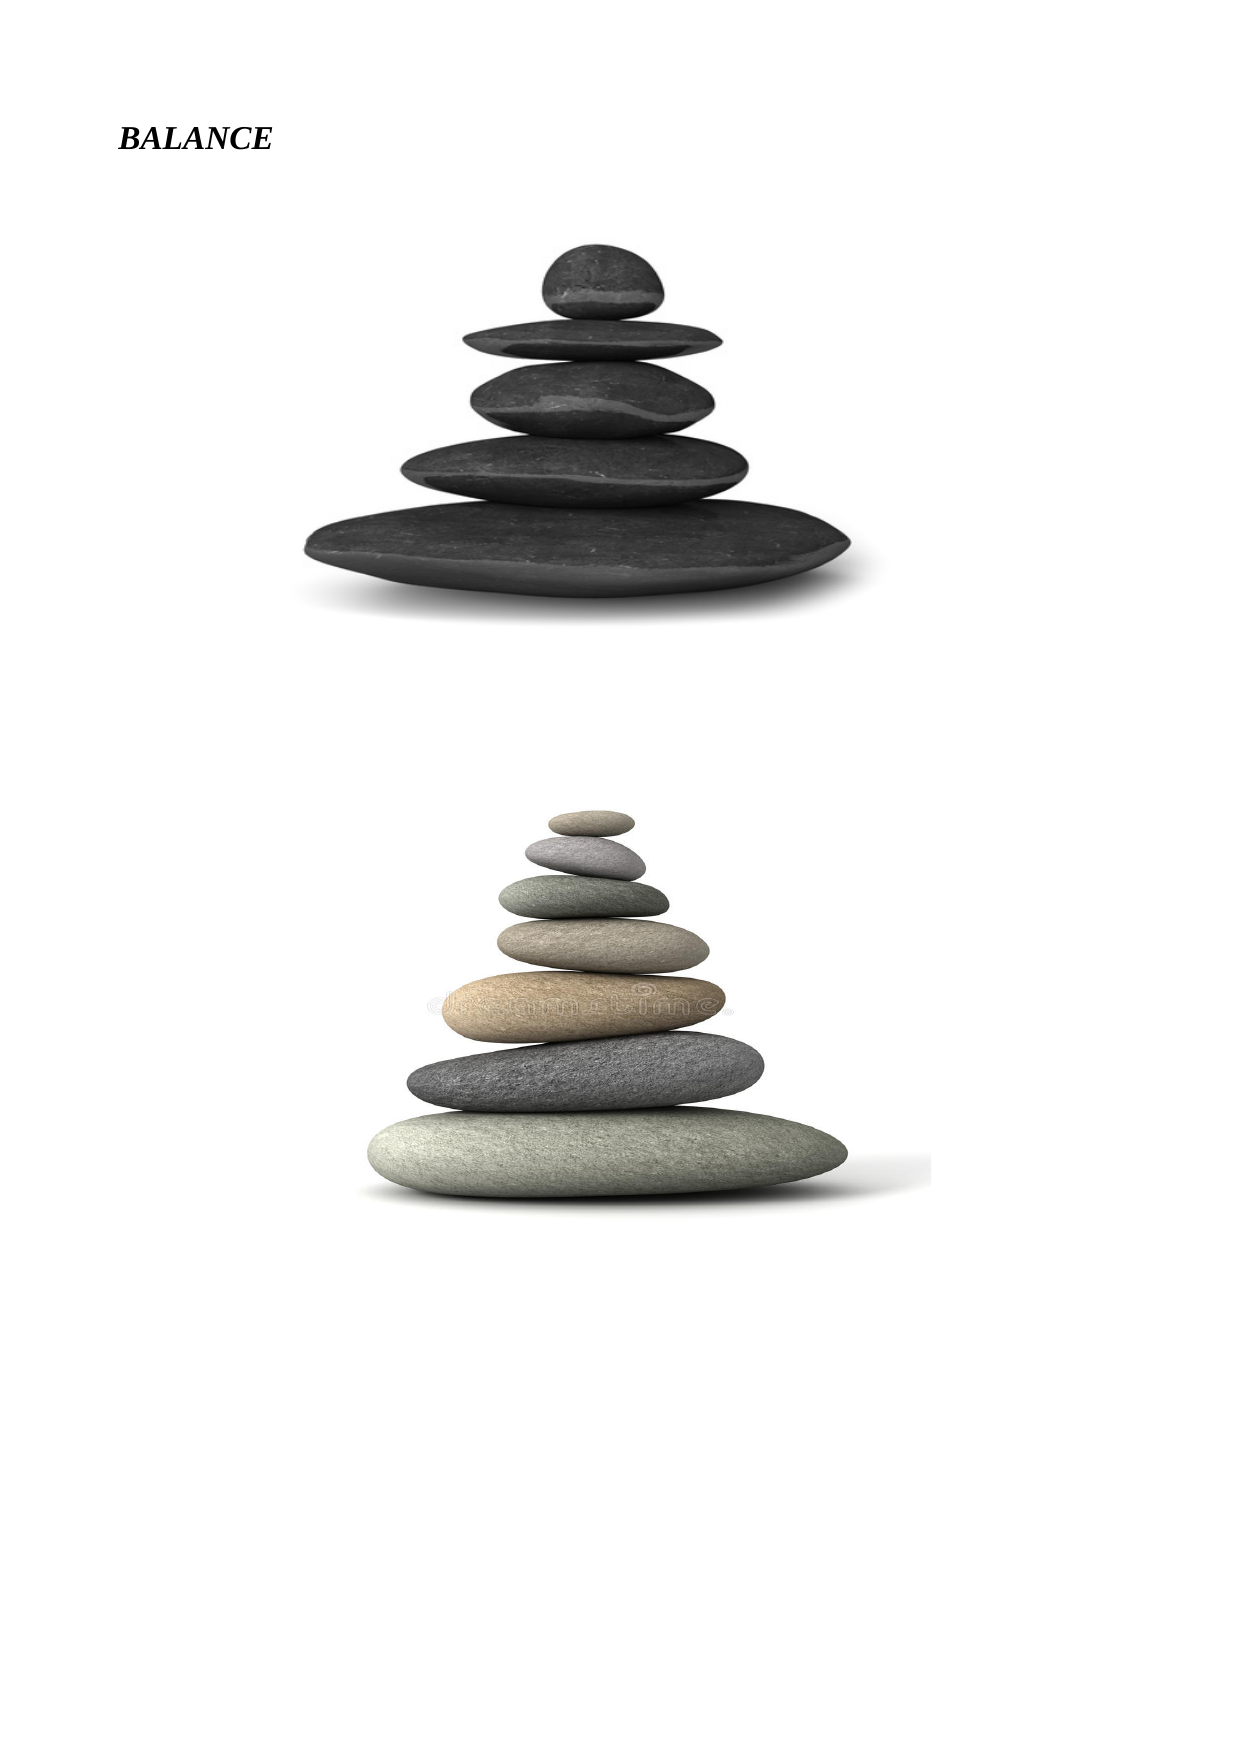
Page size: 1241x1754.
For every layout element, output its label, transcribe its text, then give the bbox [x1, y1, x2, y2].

picture [228, 740, 932, 1257]
text BALANCE [118, 118, 1122, 156]
picture [228, 163, 932, 681]
